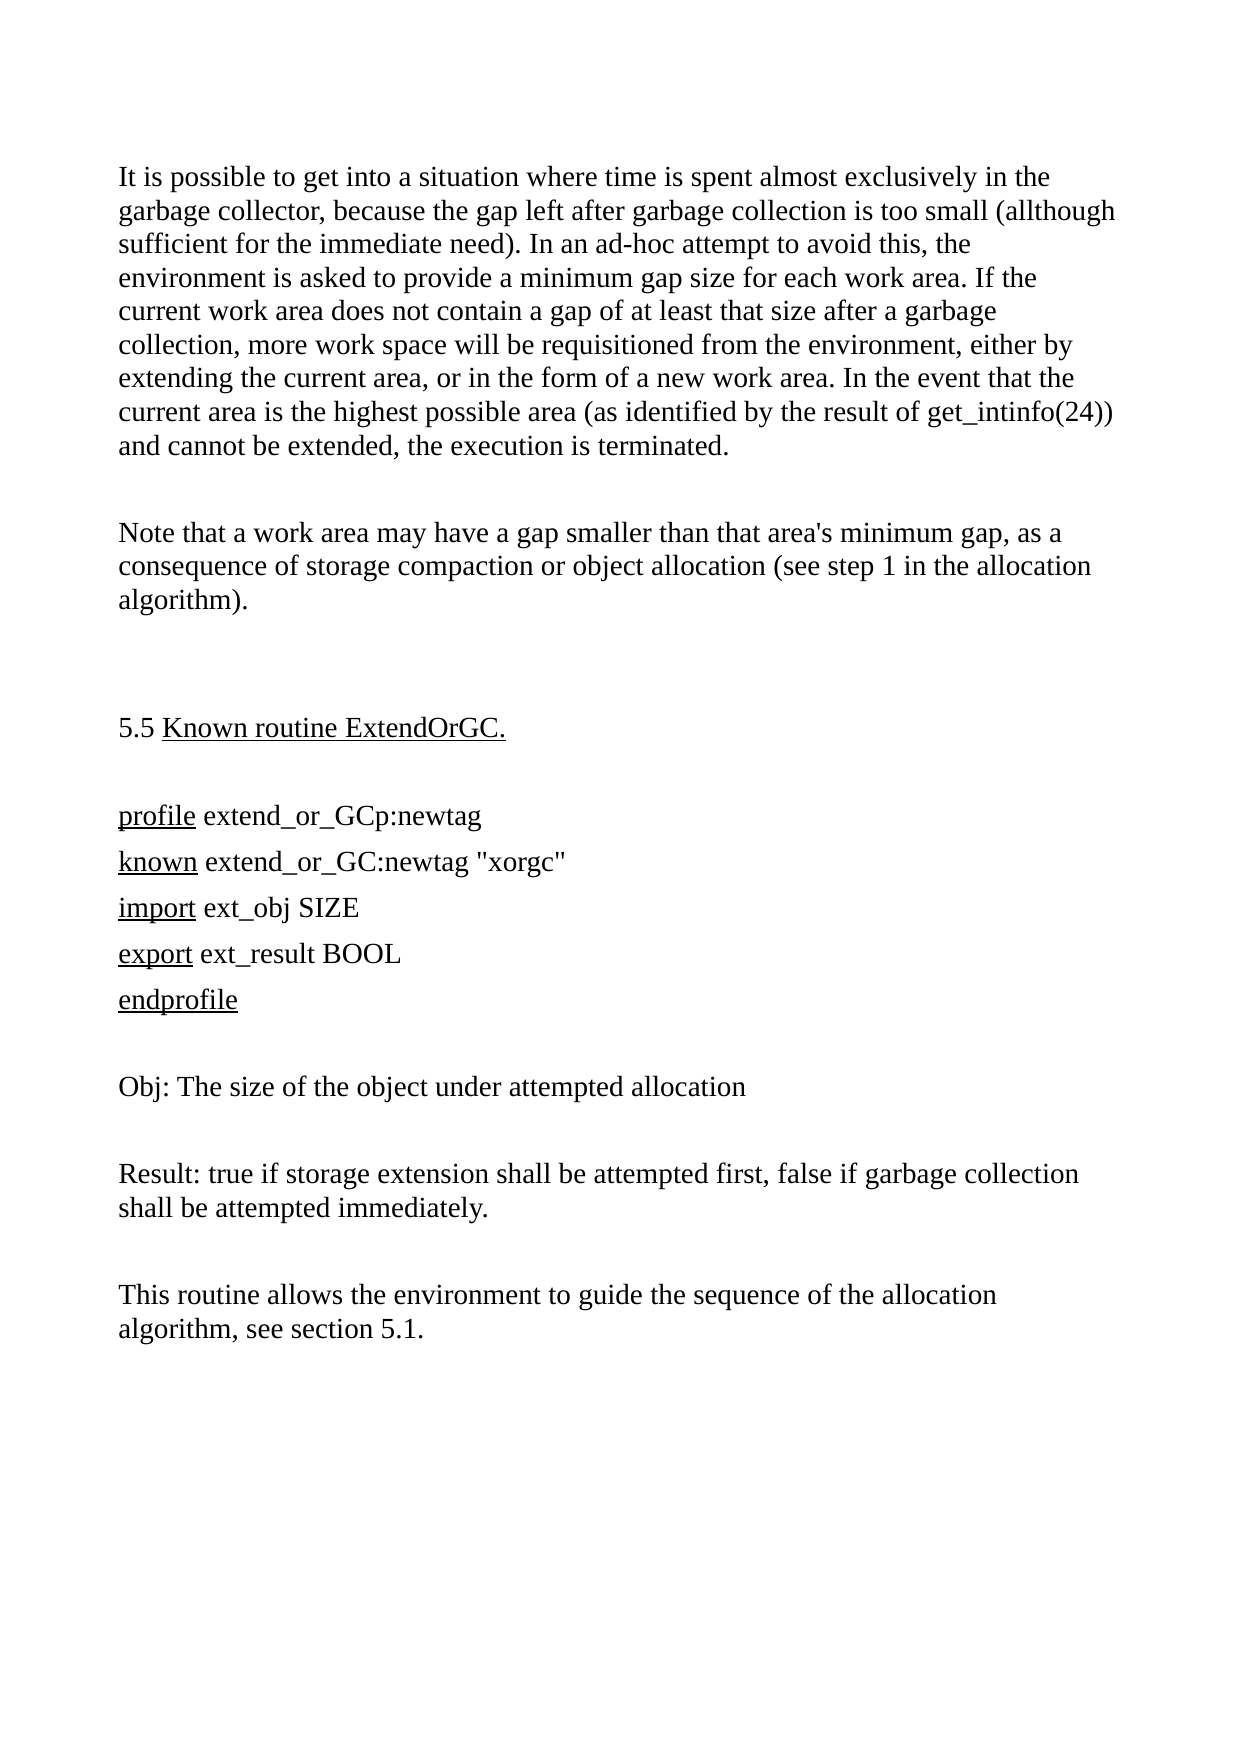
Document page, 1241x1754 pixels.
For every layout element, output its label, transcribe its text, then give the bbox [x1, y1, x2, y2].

text This routine allows the environment to guide the sequence of the allocation algorithm, see section 5.1. [118, 1277, 1122, 1344]
text profile extend_or_GCp:newtag [118, 798, 1122, 831]
text endprofile [118, 982, 1122, 1016]
text Obj: The size of the object under attempted allocation [118, 1069, 1122, 1103]
text known extend_or_GC:newtag "xorgc" [118, 844, 1122, 877]
text Result: true if storage extension shall be attempted first, false if garbage collection shall be attempted immediately. [118, 1157, 1122, 1224]
text Note that a work area may have a gap smaller than that area's minimum gap, as a consequence of storage compaction or object allocation (see step 1 in the allocation algorithm). [118, 515, 1122, 616]
text import ext_obj SIZE [118, 890, 1122, 923]
text export ext_result BOOL [118, 936, 1122, 969]
text It is possible to get into a situation where time is spent almost exclusively in the garbage collector, because the gap left after garbage collection is too small (allthough sufficient for the immediate need). In an ad-hoc attempt to avoid this, the environment is asked to provide a minimum gap size for each work area. If the current work area does not contain a gap of at least that size after a garbage collection, more work space will be requisitioned from the environment, either by extending the current area, or in the form of a new work area. In the event that the current area is the highest possible area (as identified by the result of get_intinfo(24)) and cannot be extended, the execution is terminated. [118, 159, 1122, 461]
text 5.5 Known routine ExtendOrGC. [118, 711, 1122, 744]
